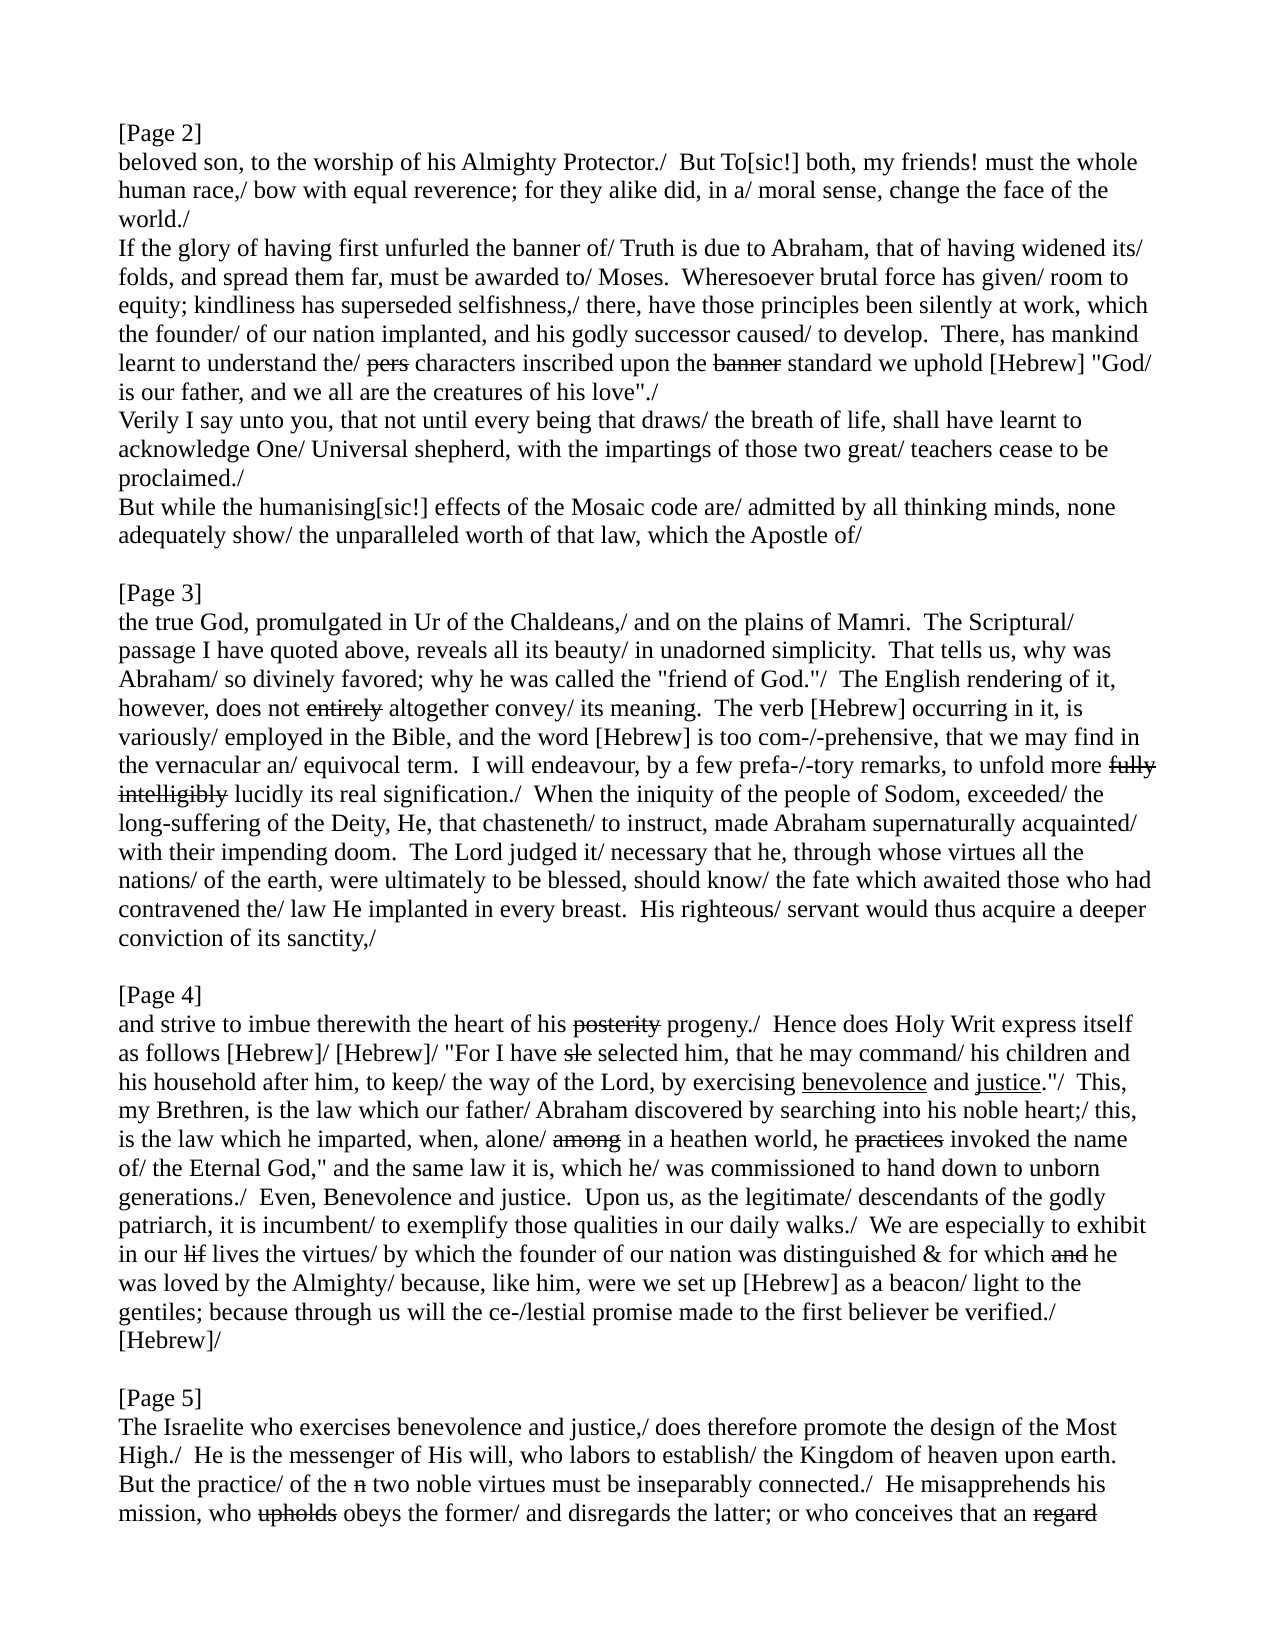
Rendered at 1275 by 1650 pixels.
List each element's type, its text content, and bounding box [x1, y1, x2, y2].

text [Page 2] [118, 118, 1157, 147]
text Verily I say unto you, that not until every being that draws/ the breath of life, shall have learnt to acknowledge One/ Universal shepherd, with the impartings of those two great/ teachers cease to be proclaimed./ [118, 406, 1157, 492]
text The Israelite who exercises benevolence and justice,/ does therefore promote the design of the Most High./ He is the messenger of His will, who labors to establish/ the Kingdom of heaven upon earth. But the practice/ of the n two noble virtues must be inseparably connected./ He misapprehends his mission, who upholds obeys the former/ and disregards the latter; or who conceives that an regard [118, 1412, 1157, 1527]
text If the glory of having first unfurled the banner of/ Truth is due to Abraham, that of having widened its/ folds, and spread them far, must be awarded to/ Moses. Wheresoever brutal force has given/ room to equity; kindliness has superseded selfishness,/ there, have those principles been silently at work, which the founder/ of our nation implanted, and his godly successor caused/ to develop. There, has mankind learnt to understand the/ pers characters inscribed upon the banner standard we uphold [Hebrew] "God/ is our father, and we all are the creatures of his love"./ [118, 233, 1157, 406]
text beloved son, to the worship of his Almighty Protector./ But To[sic!] both, my friends! must the whole human race,/ bow with equal reverence; for they alike did, in a/ moral sense, change the face of the world./ [118, 147, 1157, 233]
text and strive to imbue therewith the heart of his posterity progeny./ Hence does Holy Writ express itself as follows [Hebrew]/ [Hebrew]/ "For I have sle selected him, that he may command/ his children and his household after him, to keep/ the way of the Lord, by exercising benevolence and justice."/ This, my Brethren, is the law which our father/ Abraham discovered by searching into his noble heart;/ this, is the law which he imparted, when, alone/ among in a heathen world, he practices invoked the name of/ the Eternal God," and the same law it is, which he/ was commissioned to hand down to unborn generations./ Even, Benevolence and justice. Upon us, as the legitimate/ descendants of the godly patriarch, it is incumbent/ to exemplify those qualities in our daily walks./ We are especially to exhibit in our lif lives the virtues/ by which the founder of our nation was distinguished & for which and he was loved by the Almighty/ because, like him, were we set up [Hebrew] as a beacon/ light to the gentiles; because through us will the ce-/lestial promise made to the first believer be verified./ [Hebrew]/ [118, 1009, 1157, 1354]
text [Page 3] [118, 578, 1157, 607]
text [Page 5] [118, 1383, 1157, 1412]
text [Page 4] [118, 981, 1157, 1009]
text But while the humanising[sic!] effects of the Mosaic code are/ admitted by all thinking minds, none adequately show/ the unparalleled worth of that law, which the Apostle of/ [118, 492, 1157, 549]
text the true God, promulgated in Ur of the Chaldeans,/ and on the plains of Mamri. The Scriptural/ passage I have quoted above, reveals all its beauty/ in unadorned simplicity. That tells us, why was Abraham/ so divinely favored; why he was called the "friend of God."/ The English rendering of it, however, does not entirely altogether convey/ its meaning. The verb [Hebrew] occurring in it, is variously/ employed in the Bible, and the word [Hebrew] is too com-/-prehensive, that we may find in the vernacular an/ equivocal term. I will endeavour, by a few prefa-/-tory remarks, to unfold more fully intelligibly lucidly its real signification./ When the iniquity of the people of Sodom, exceeded/ the long-suffering of the Deity, He, that chasteneth/ to instruct, made Abraham supernaturally acquainted/ with their impending doom. The Lord judged it/ necessary that he, through whose virtues all the nations/ of the earth, were ultimately to be blessed, should know/ the fate which awaited those who had contravened the/ law He implanted in every breast. His righteous/ servant would thus acquire a deeper conviction of its sanctity,/ [118, 607, 1157, 952]
